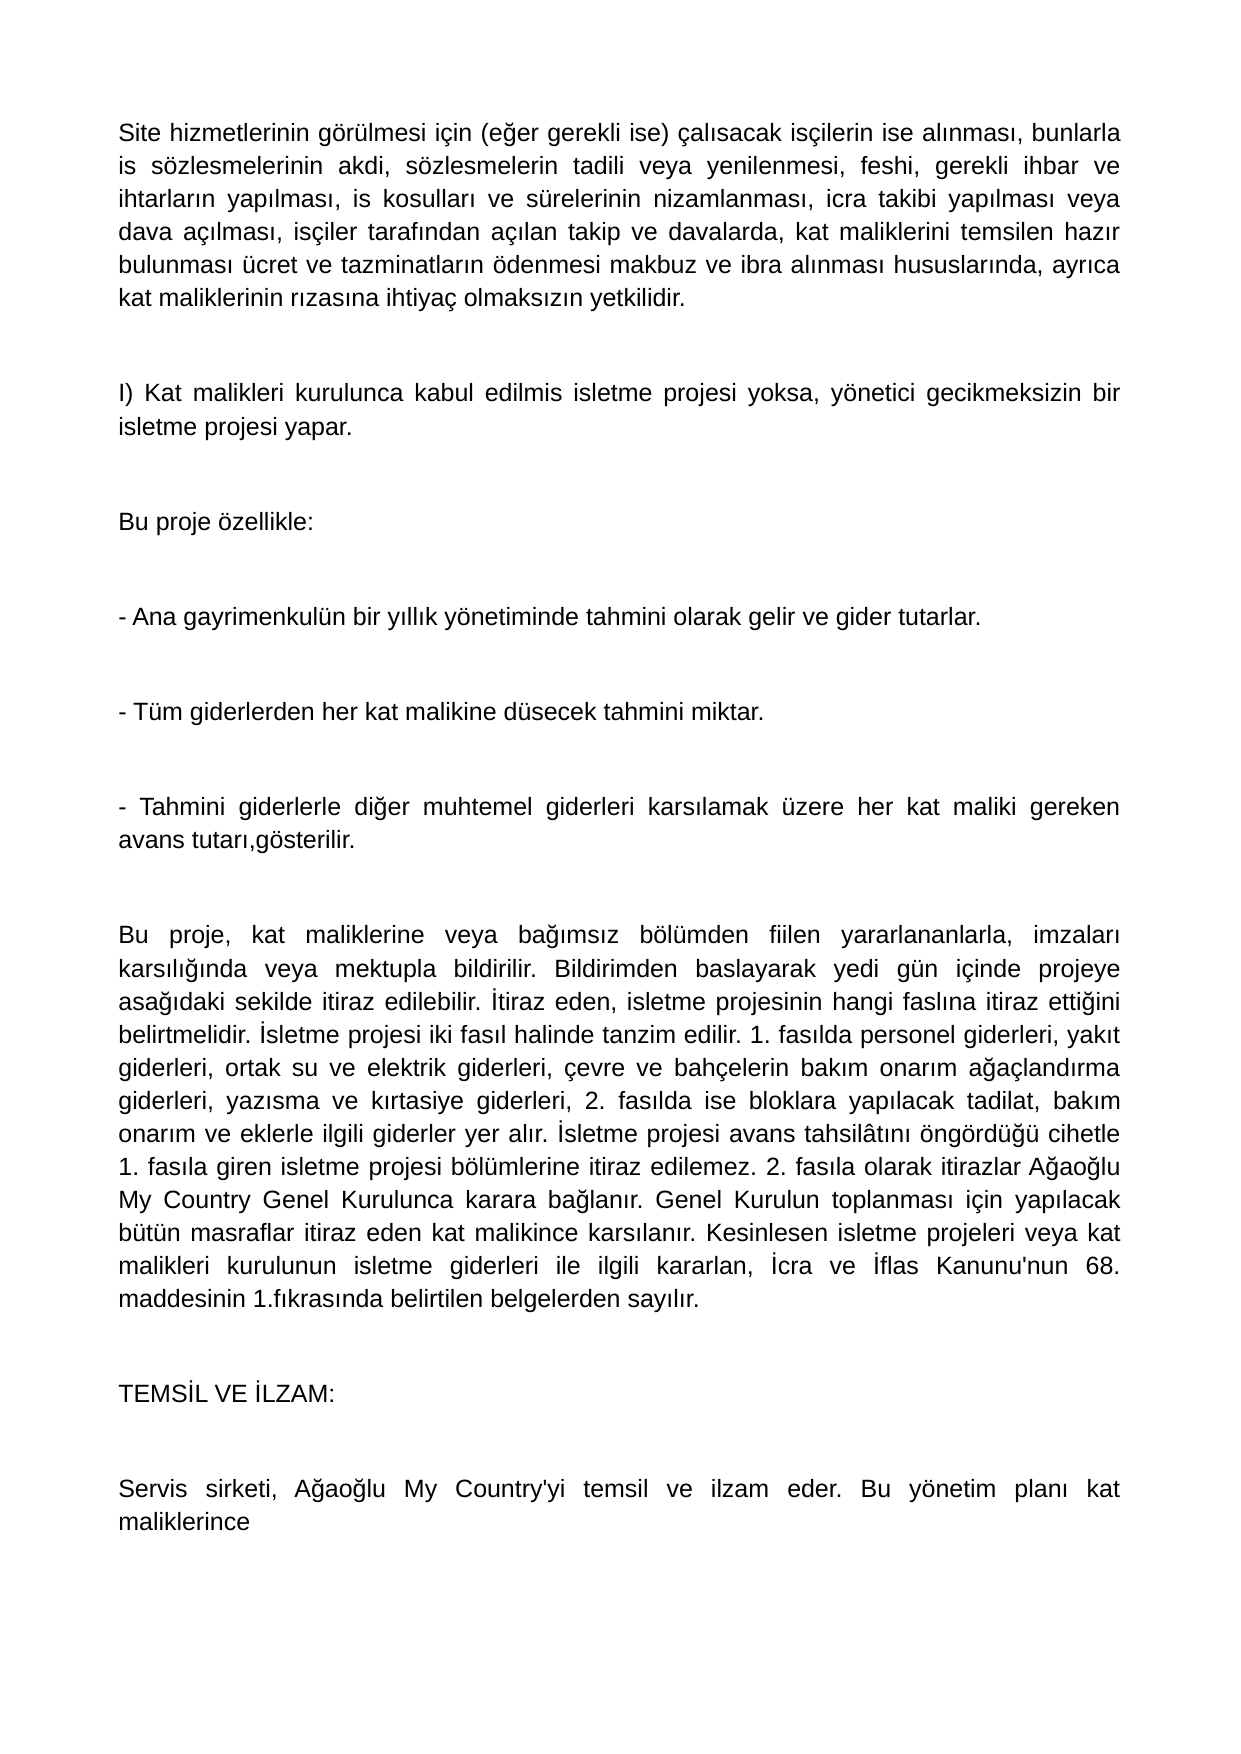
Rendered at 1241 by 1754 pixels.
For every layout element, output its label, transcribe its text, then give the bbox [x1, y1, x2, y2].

text Bu proje özellikle: [118, 507, 1122, 535]
text Site hizmetlerinin görülmesi için (eğer gerekli ise) çalısacak isçilerin ise alınması, bunlarla is sözlesmelerinin akdi, sözlesmelerin tadili veya yenilenmesi, feshi, gerekli ihbar ve ihtarların yapılması, is kosulları ve sürelerinin nizamlanması, icra takibi yapılması veya dava açılması, isçiler tarafından açılan takip ve davalarda, kat maliklerini temsilen hazır bulunması ücret ve tazminatların ödenmesi makbuz ve ibra alınması hususlarında, ayrıca kat maliklerinin rızasına ihtiyaç olmaksızın yetkilidir. [118, 118, 1122, 312]
text Bu proje, kat maliklerine veya bağımsız bölümden fiilen yararlananlarla, imzaları karsılığında veya mektupla bildirilir. Bildirimden baslayarak yedi gün içinde projeye asağıdaki sekilde itiraz edilebilir. İtiraz eden, isletme projesinin hangi faslına itiraz ettiğini belirtmelidir. İsletme projesi iki fasıl halinde tanzim edilir. 1. fasılda personel giderleri, yakıt giderleri, ortak su ve elektrik giderleri, çevre ve bahçelerin bakım onarım ağaçlandırma giderleri, yazısma ve kırtasiye giderleri, 2. fasılda ise bloklara yapılacak tadilat, bakım onarım ve eklerle ilgili giderler yer alır. İsletme projesi avans tahsilâtını öngördüğü cihetle 1. fasıla giren isletme projesi bölümlerine itiraz edilemez. 2. fasıla olarak itirazlar Ağaoğlu My Country Genel Kurulunca karara bağlanır. Genel Kurulun toplanması için yapılacak bütün masraflar itiraz eden kat malikince karsılanır. Kesinlesen isletme projeleri veya kat malikleri kurulunun isletme giderleri ile ilgili kararlan, İcra ve İflas Kanunu'nun 68. maddesinin 1.fıkrasında belirtilen belgelerden sayılır. [118, 921, 1122, 1312]
text Servis sirketi, Ağaoğlu My Country'yi temsil ve ilzam eder. Bu yönetim planı kat maliklerince [118, 1474, 1122, 1536]
text I) Kat malikleri kurulunca kabul edilmis isletme projesi yoksa, yönetici gecikmeksizin bir isletme projesi yapar. [118, 378, 1122, 440]
text - Tüm giderlerden her kat malikine düsecek tahmini miktar. [118, 697, 1122, 726]
text TEMSİL VE İLZAM: [118, 1379, 1122, 1408]
text - Tahmini giderlerle diğer muhtemel giderleri karsılamak üzere her kat maliki gereken avans tutarı,gösterilir. [118, 792, 1122, 854]
text - Ana gayrimenkulün bir yıllık yönetiminde tahmini olarak gelir ve gider tutarlar. [118, 602, 1122, 631]
